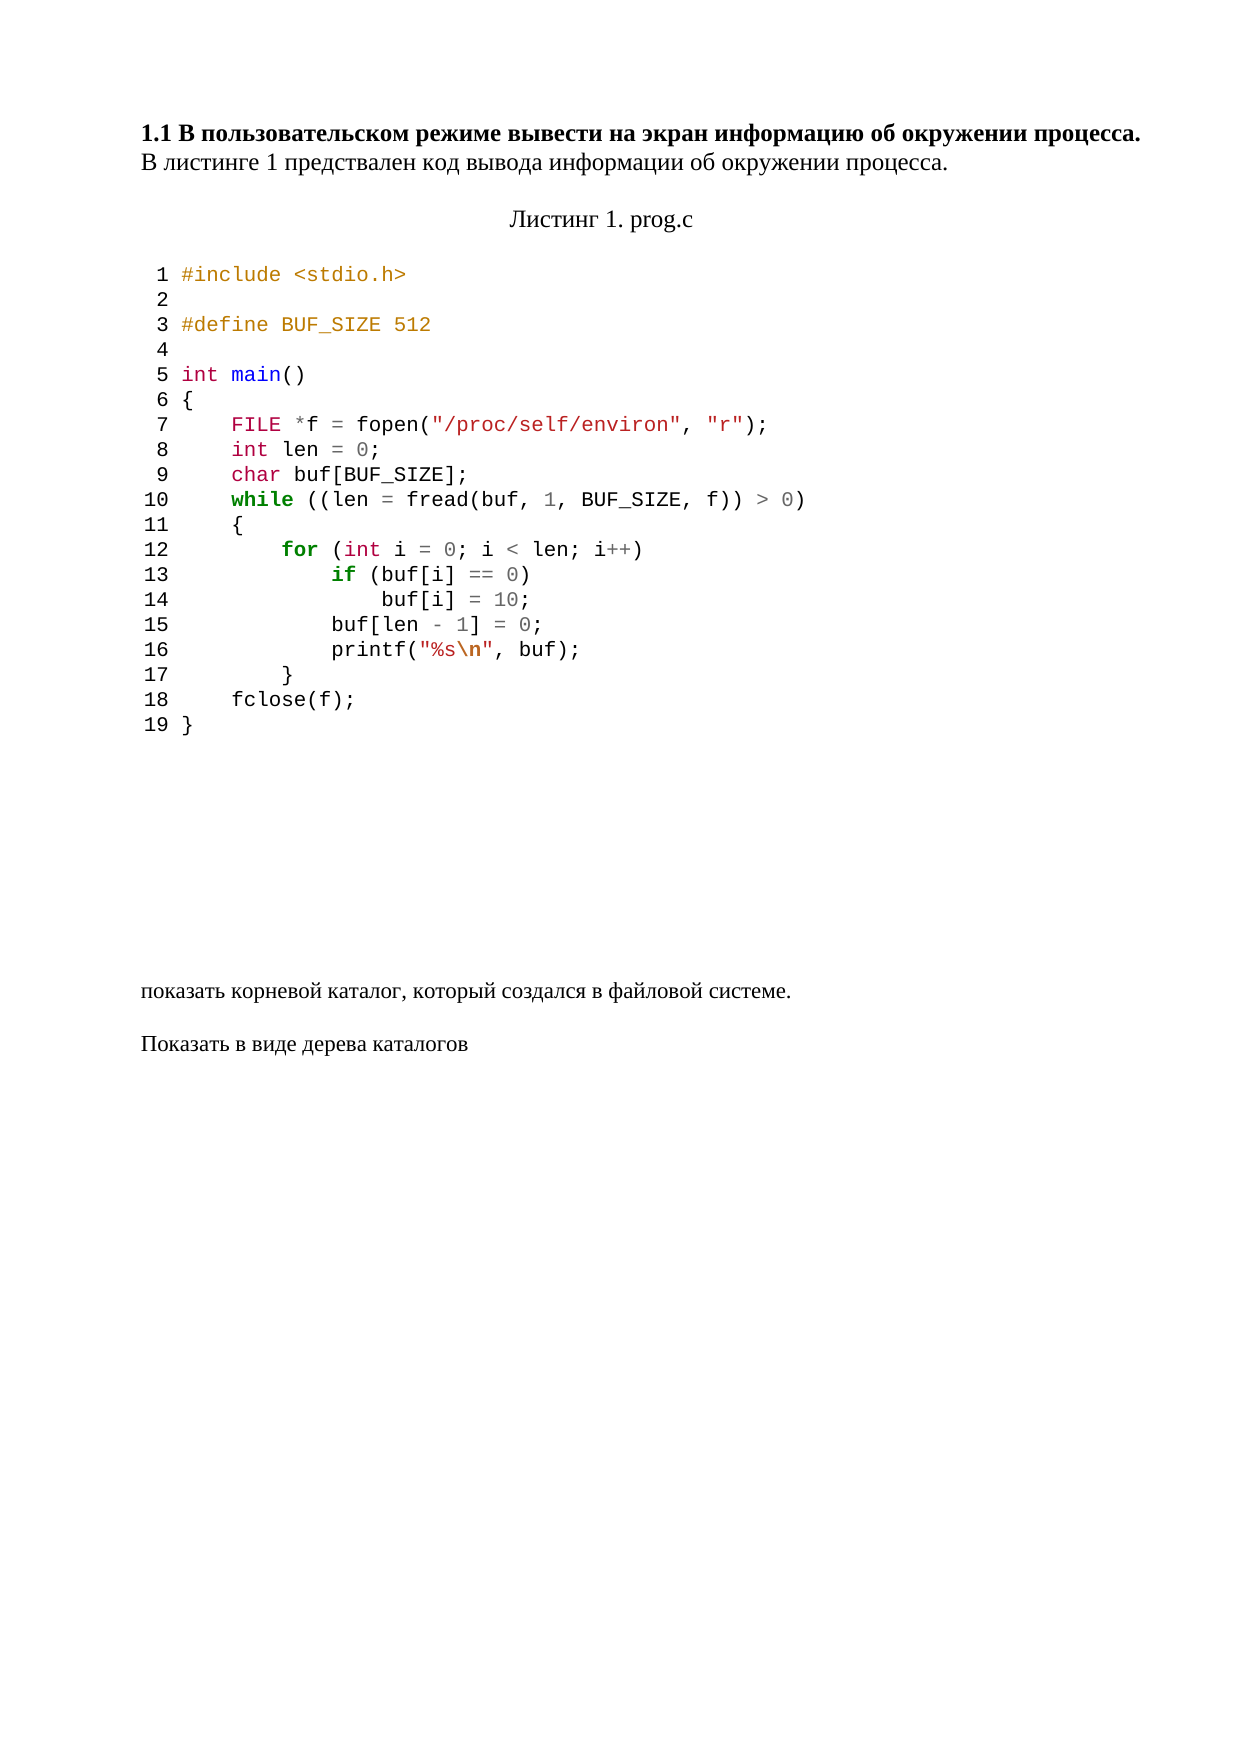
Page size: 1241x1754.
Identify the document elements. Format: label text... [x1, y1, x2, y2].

table_header #include <stdio.h> #define BUF_SIZE 512 int main() { FILE *f = fopen("/proc/self/environ", "r"); int len = 0; char buf[BUF_SIZE]; while ((len = fread(buf, 1, BUF_SIZE, f)) > 0) { for (int i = 0; i < len; i++) if (buf[i] == 0) buf[i] = 10; buf[len - 1] = 0; printf("%s\n", buf); } fclose(f); } [178, 260, 819, 740]
text Листинг 1. prog.c [141, 204, 1152, 233]
text 1.1 В пользовательском режиме вывести на экран информацию об окружении процесса. [141, 118, 1152, 147]
text Показать в виде дерева каталогов [141, 1030, 1152, 1057]
text показать корневой каталог, который создался в файловой системе. [141, 977, 1152, 1004]
text В листинге 1 предствален код вывода информации об окружении процесса. [141, 147, 1152, 176]
table_header 1 2 3 4 5 6 7 8 9 10 11 12 13 14 15 16 17 18 19 [141, 260, 178, 740]
